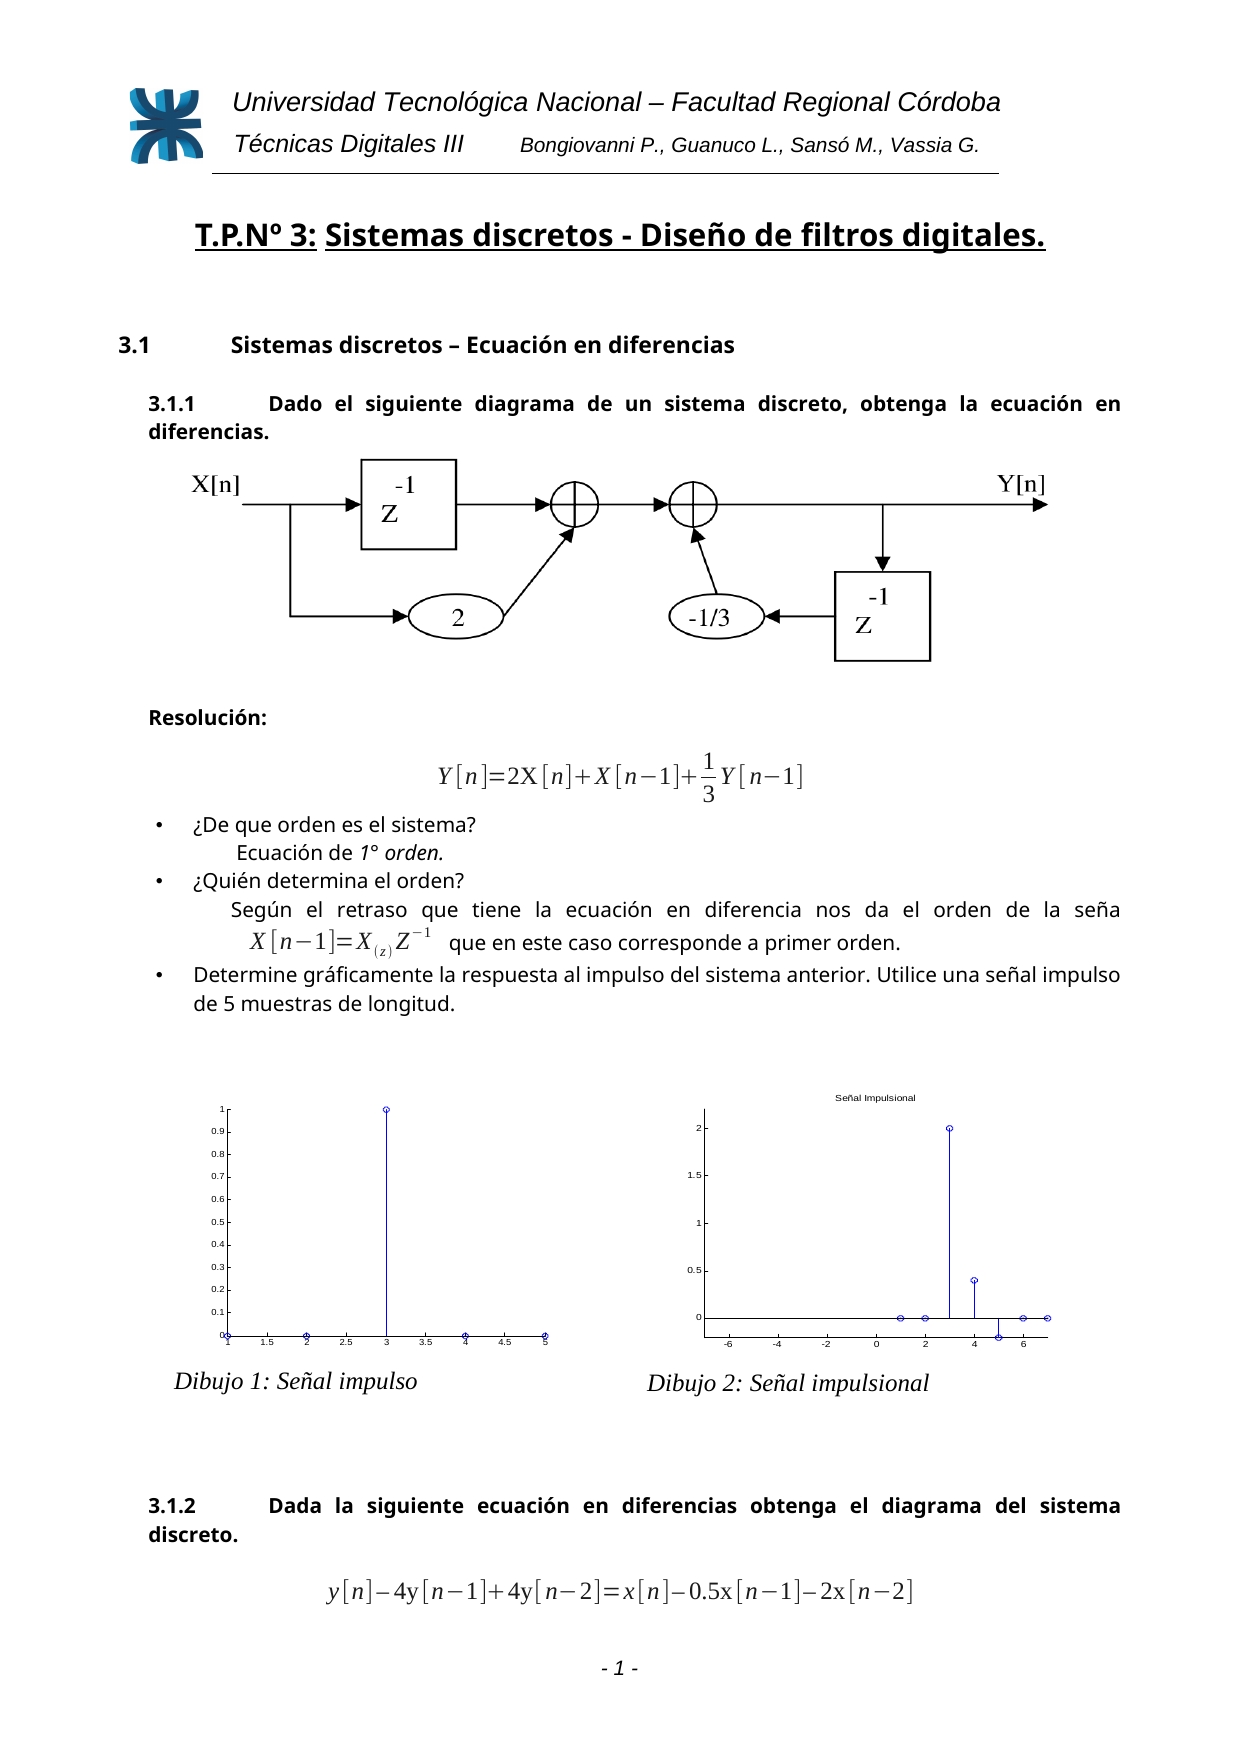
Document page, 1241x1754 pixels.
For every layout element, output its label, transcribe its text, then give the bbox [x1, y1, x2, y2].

list Sistemas discretos – Ecuación en diferencias [118, 329, 1122, 360]
list ¿Quién determina el orden? [156, 867, 1122, 895]
text Resolución: [148, 703, 1122, 732]
text Dibujo 2: Señal impulsional [647, 1088, 1089, 1397]
list Dada la siguiente ecuación en diferencias obtenga el diagrama del sistema discreto. [148, 1491, 1122, 1548]
list Determine gráficamente la respuesta al impulso del sistema anterior. Utilice una señal impulso de 5 muestras de longitud. [156, 960, 1122, 1017]
list ¿De que orden es el sistema? [156, 732, 1122, 838]
list Dado el siguiente diagrama de un sistema discreto, obtenga la ecuación en diferencias. [148, 389, 1122, 446]
list Ecuación de 1° orden. [193, 838, 1122, 867]
picture [187, 445, 1053, 675]
text Dibujo 1: Señal impulso [174, 1088, 584, 1395]
text T.P.Nº 3: Sistemas discretos - Diseño de filtros digitales. [118, 213, 1122, 255]
list Según el retraso que tiene la ecuación en diferencia nos da el orden de la señaque en este caso corresponde a primer orden. [193, 895, 1122, 960]
picture [129, 88, 203, 164]
